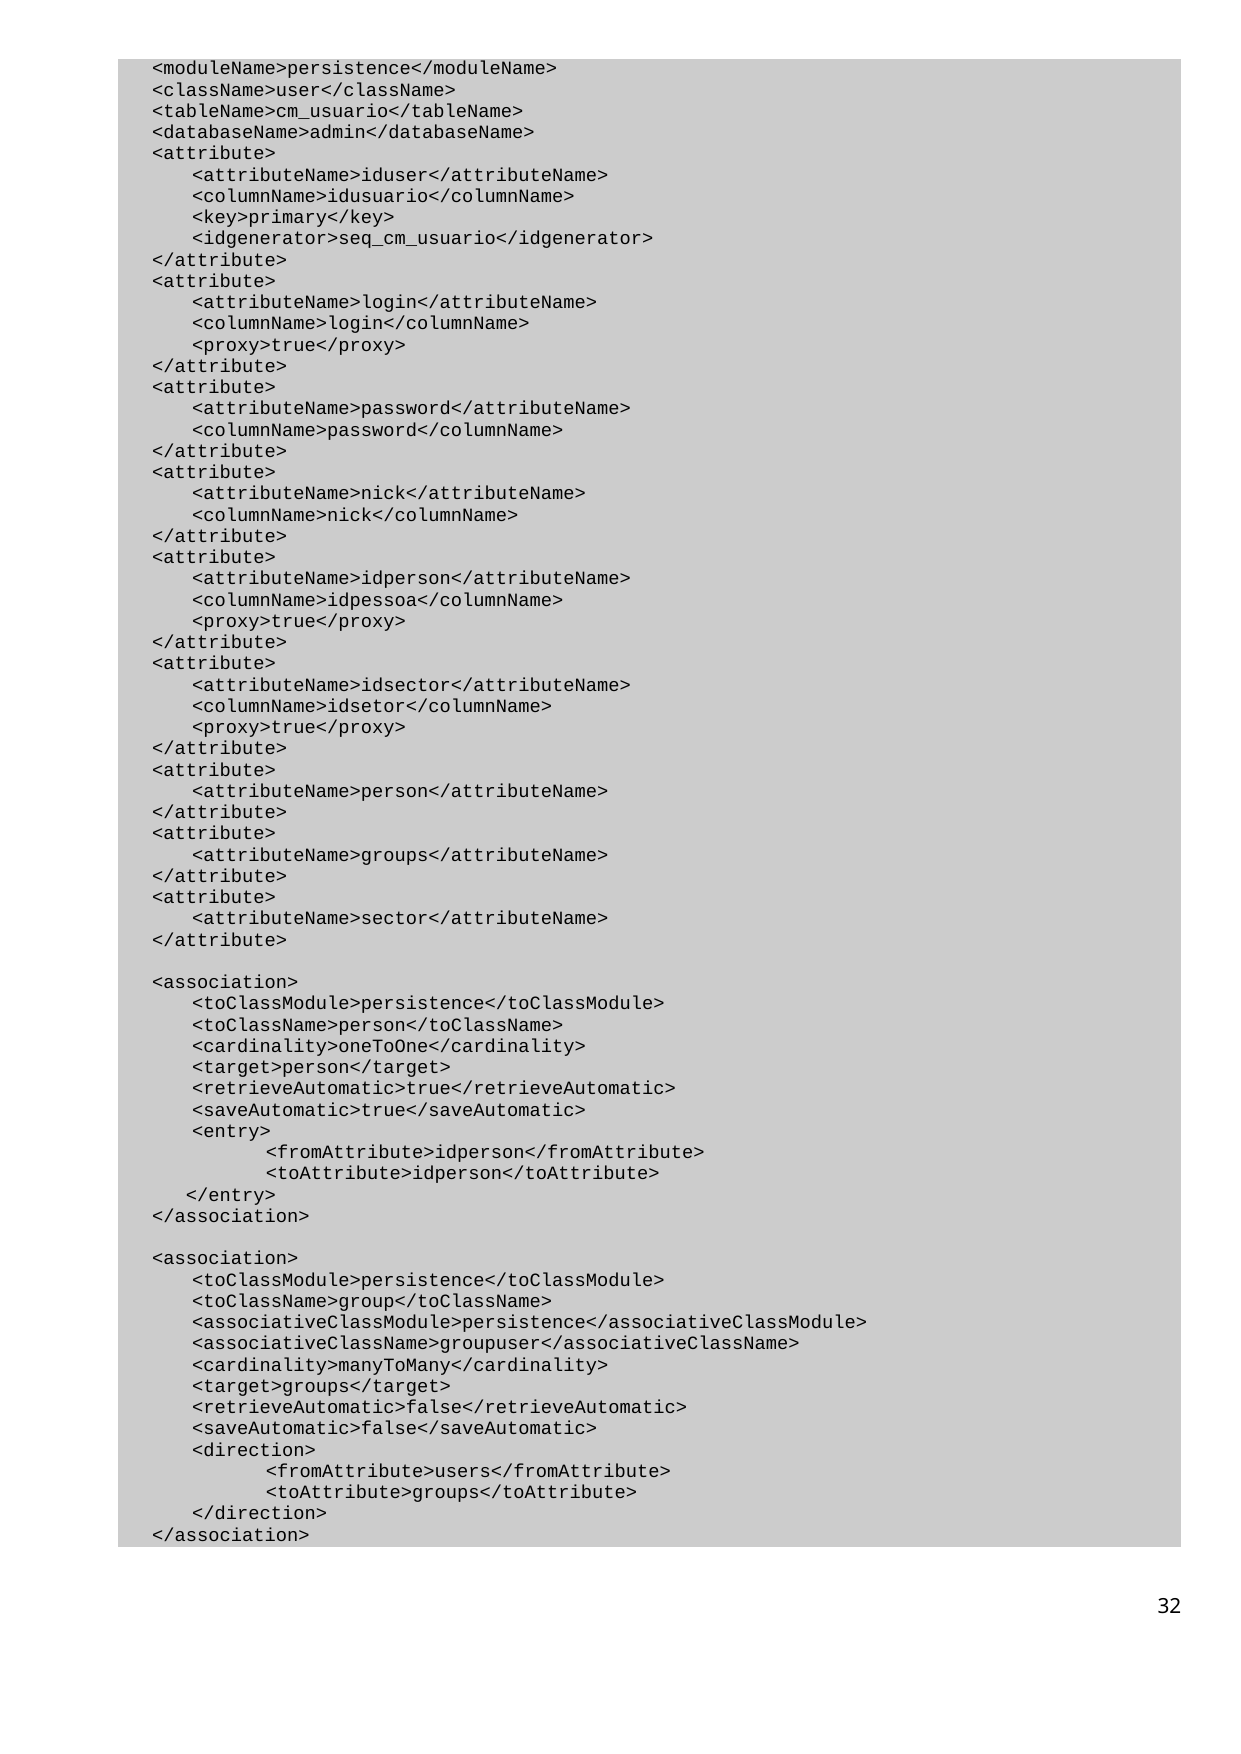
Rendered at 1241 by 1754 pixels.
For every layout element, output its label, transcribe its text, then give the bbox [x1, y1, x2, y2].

text <attributeName>person</attributeName> [118, 782, 1181, 803]
text <columnName>nick</columnName> [118, 505, 1181, 527]
text <columnName>login</columnName> [118, 314, 1181, 335]
text <toClassName>group</toClassName> [118, 1292, 1181, 1313]
text <columnName>password</columnName> [118, 420, 1181, 442]
text <toClassName>person</toClassName> [118, 1015, 1181, 1037]
text <fromAttribute>users</fromAttribute> [118, 1462, 1181, 1483]
text <proxy>true</proxy> [118, 335, 1181, 357]
text <fromAttribute>idperson</fromAttribute> [118, 1143, 1181, 1164]
text <columnName>idpessoa</columnName> [118, 590, 1181, 612]
text <retrieveAutomatic>true</retrieveAutomatic> [118, 1079, 1181, 1100]
text <associativeClassName>groupuser</associativeClassName> [118, 1334, 1181, 1355]
text <proxy>true</proxy> [118, 612, 1181, 633]
text </entry> [118, 1185, 1181, 1207]
text <moduleName>persistence</moduleName> [118, 59, 1181, 80]
text <attribute> [118, 888, 1181, 909]
text <cardinality>oneToOne</cardinality> [118, 1037, 1181, 1058]
text <attribute> [118, 463, 1181, 484]
text </attribute> [118, 250, 1181, 272]
text </attribute> [118, 803, 1181, 824]
text <entry> [118, 1122, 1181, 1143]
text </attribute> [118, 739, 1181, 760]
text <proxy>true</proxy> [118, 718, 1181, 739]
text <attribute> [118, 272, 1181, 293]
text <tableName>cm_usuario</tableName> [118, 102, 1181, 123]
text </attribute> [118, 633, 1181, 654]
text <className>user</className> [118, 80, 1181, 102]
text </association> [118, 1525, 1181, 1547]
text <saveAutomatic>true</saveAutomatic> [118, 1100, 1181, 1122]
text <association> [118, 973, 1181, 994]
text <idgenerator>seq_cm_usuario</idgenerator> [118, 229, 1181, 250]
text <attributeName>nick</attributeName> [118, 484, 1181, 505]
text <toClassModule>persistence</toClassModule> [118, 1270, 1181, 1292]
text <toAttribute>groups</toAttribute> [118, 1483, 1181, 1504]
text <target>groups</target> [118, 1377, 1181, 1398]
text <attributeName>sector</attributeName> [118, 909, 1181, 930]
text <saveAutomatic>false</saveAutomatic> [118, 1419, 1181, 1440]
text <attribute> [118, 378, 1181, 399]
text <attribute> [118, 824, 1181, 845]
text <associativeClassModule>persistence</associativeClassModule> [118, 1313, 1181, 1334]
text </direction> [118, 1504, 1181, 1525]
text <attribute> [118, 760, 1181, 782]
text <retrieveAutomatic>false</retrieveAutomatic> [118, 1398, 1181, 1419]
text <attributeName>password</attributeName> [118, 399, 1181, 420]
text <association> [118, 1249, 1181, 1270]
text <direction> [118, 1440, 1181, 1462]
text <attributeName>idperson</attributeName> [118, 569, 1181, 590]
text </attribute> [118, 867, 1181, 888]
text </attribute> [118, 930, 1181, 952]
text </attribute> [118, 357, 1181, 378]
text <attributeName>idsector</attributeName> [118, 675, 1181, 697]
text </attribute> [118, 527, 1181, 548]
text <attributeName>login</attributeName> [118, 293, 1181, 314]
text <databaseName>admin</databaseName> [118, 123, 1181, 144]
text <attribute> [118, 654, 1181, 675]
text <key>primary</key> [118, 208, 1181, 229]
text <attributeName>iduser</attributeName> [118, 165, 1181, 187]
text <attribute> [118, 144, 1181, 165]
text </association> [118, 1207, 1181, 1228]
text <columnName>idsetor</columnName> [118, 697, 1181, 718]
text </attribute> [118, 442, 1181, 463]
text <toAttribute>idperson</toAttribute> [118, 1164, 1181, 1185]
text <columnName>idusuario</columnName> [118, 187, 1181, 208]
text <target>person</target> [118, 1058, 1181, 1079]
text <toClassModule>persistence</toClassModule> [118, 994, 1181, 1015]
text <attributeName>groups</attributeName> [118, 845, 1181, 867]
text <cardinality>manyToMany</cardinality> [118, 1355, 1181, 1377]
text <attribute> [118, 548, 1181, 569]
